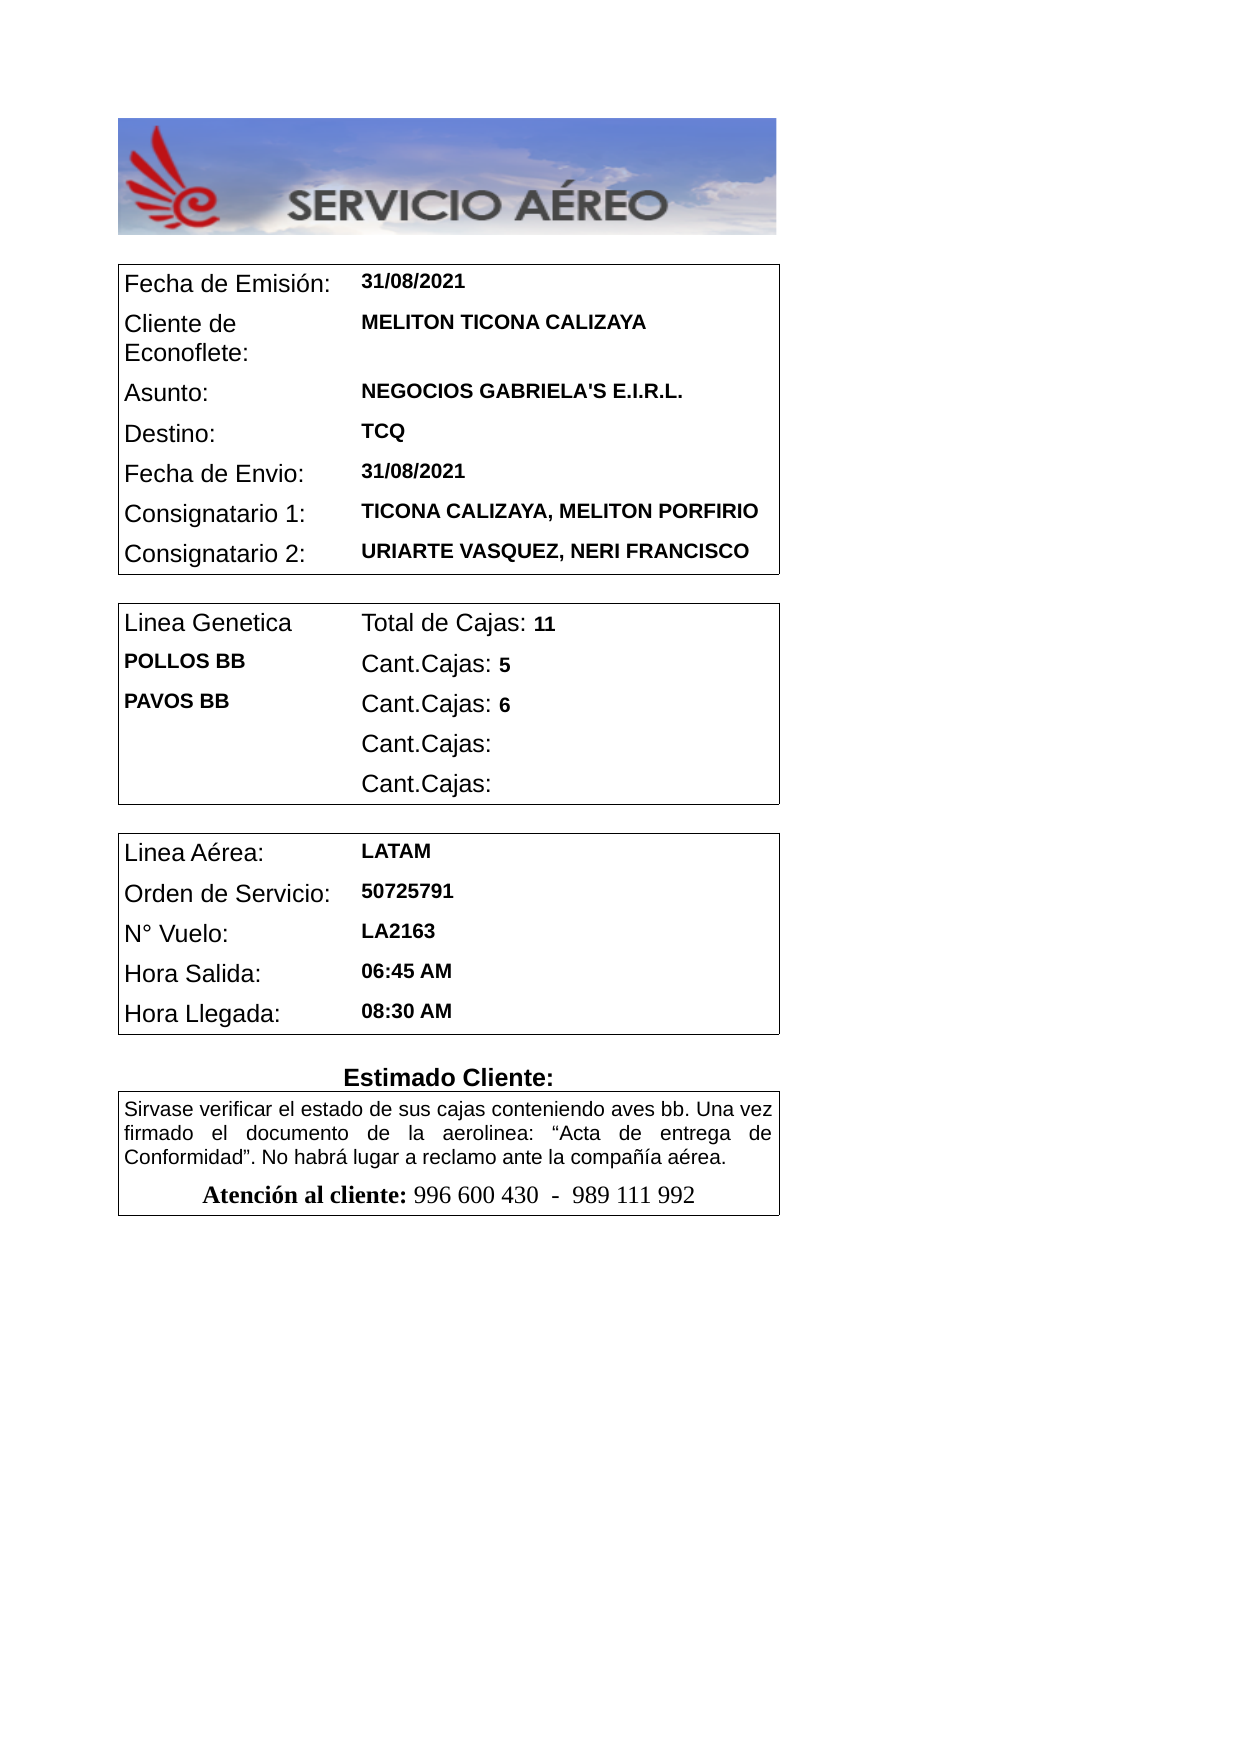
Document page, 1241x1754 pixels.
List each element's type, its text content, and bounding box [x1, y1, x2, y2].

table_cell 06:45 AM [356, 953, 779, 993]
table_cell Cliente de Econoflete: [119, 304, 356, 373]
table_header Fecha de Emisión: [119, 265, 356, 304]
table_cell URIARTE VASQUEZ, NERI FRANCISCO [356, 534, 779, 574]
table_cell PAVOS BB [119, 683, 356, 723]
table_cell MELITON TICONA CALIZAYA [356, 304, 779, 373]
table_header 31/08/2021 [356, 265, 779, 304]
table_cell 31/08/2021 [356, 453, 779, 493]
table_cell Consignatario 1: [119, 493, 356, 533]
table_cell Orden de Servicio: [119, 873, 356, 913]
table_cell [119, 723, 356, 763]
table_cell Sirvase verificar el estado de sus cajas conteniendo aves bb. Una vez firmado el documento de la aerolinea: “Acta de entrega de Conformidad”. No habrá lugar a reclamo ante la compañía aérea. [119, 1092, 779, 1175]
table_cell Hora Llegada: [119, 994, 356, 1034]
table_cell Cant.Cajas: 6 [356, 683, 779, 723]
table_cell Fecha de Envio: [119, 453, 356, 493]
table_cell [356, 805, 779, 833]
table_cell Linea Aérea: [119, 834, 356, 873]
table_cell [118, 575, 356, 603]
table_cell Total de Cajas: 11 [356, 604, 779, 643]
table_cell Destino: [119, 413, 356, 453]
table_cell 08:30 AM [356, 994, 779, 1034]
table_cell TCQ [356, 413, 779, 453]
table_cell Hora Salida: [119, 953, 356, 993]
table_cell [119, 764, 356, 804]
table_cell Consignatario 2: [119, 534, 356, 574]
table_cell Asunto: [119, 373, 356, 413]
picture [118, 118, 777, 235]
table_cell TICONA CALIZAYA, MELITON PORFIRIO [356, 493, 779, 533]
table_cell Cant.Cajas: 5 [356, 643, 779, 683]
table_cell [118, 805, 356, 833]
table_cell Cant.Cajas: [356, 723, 779, 763]
table_cell [356, 575, 779, 603]
table_cell Estimado Cliente: [118, 1035, 779, 1091]
table_cell LA2163 [356, 913, 779, 953]
table_cell POLLOS BB [119, 643, 356, 683]
table_cell 50725791 [356, 873, 779, 913]
table_cell Cant.Cajas: [356, 764, 779, 804]
table_cell LATAM [356, 834, 779, 873]
table_cell Linea Genetica [119, 604, 356, 643]
table_cell NEGOCIOS GABRIELA'S E.I.R.L. [356, 373, 779, 413]
table_cell Atención al cliente: 996 600 430 - 989 111 992 [119, 1175, 779, 1215]
table_cell N° Vuelo: [119, 913, 356, 953]
